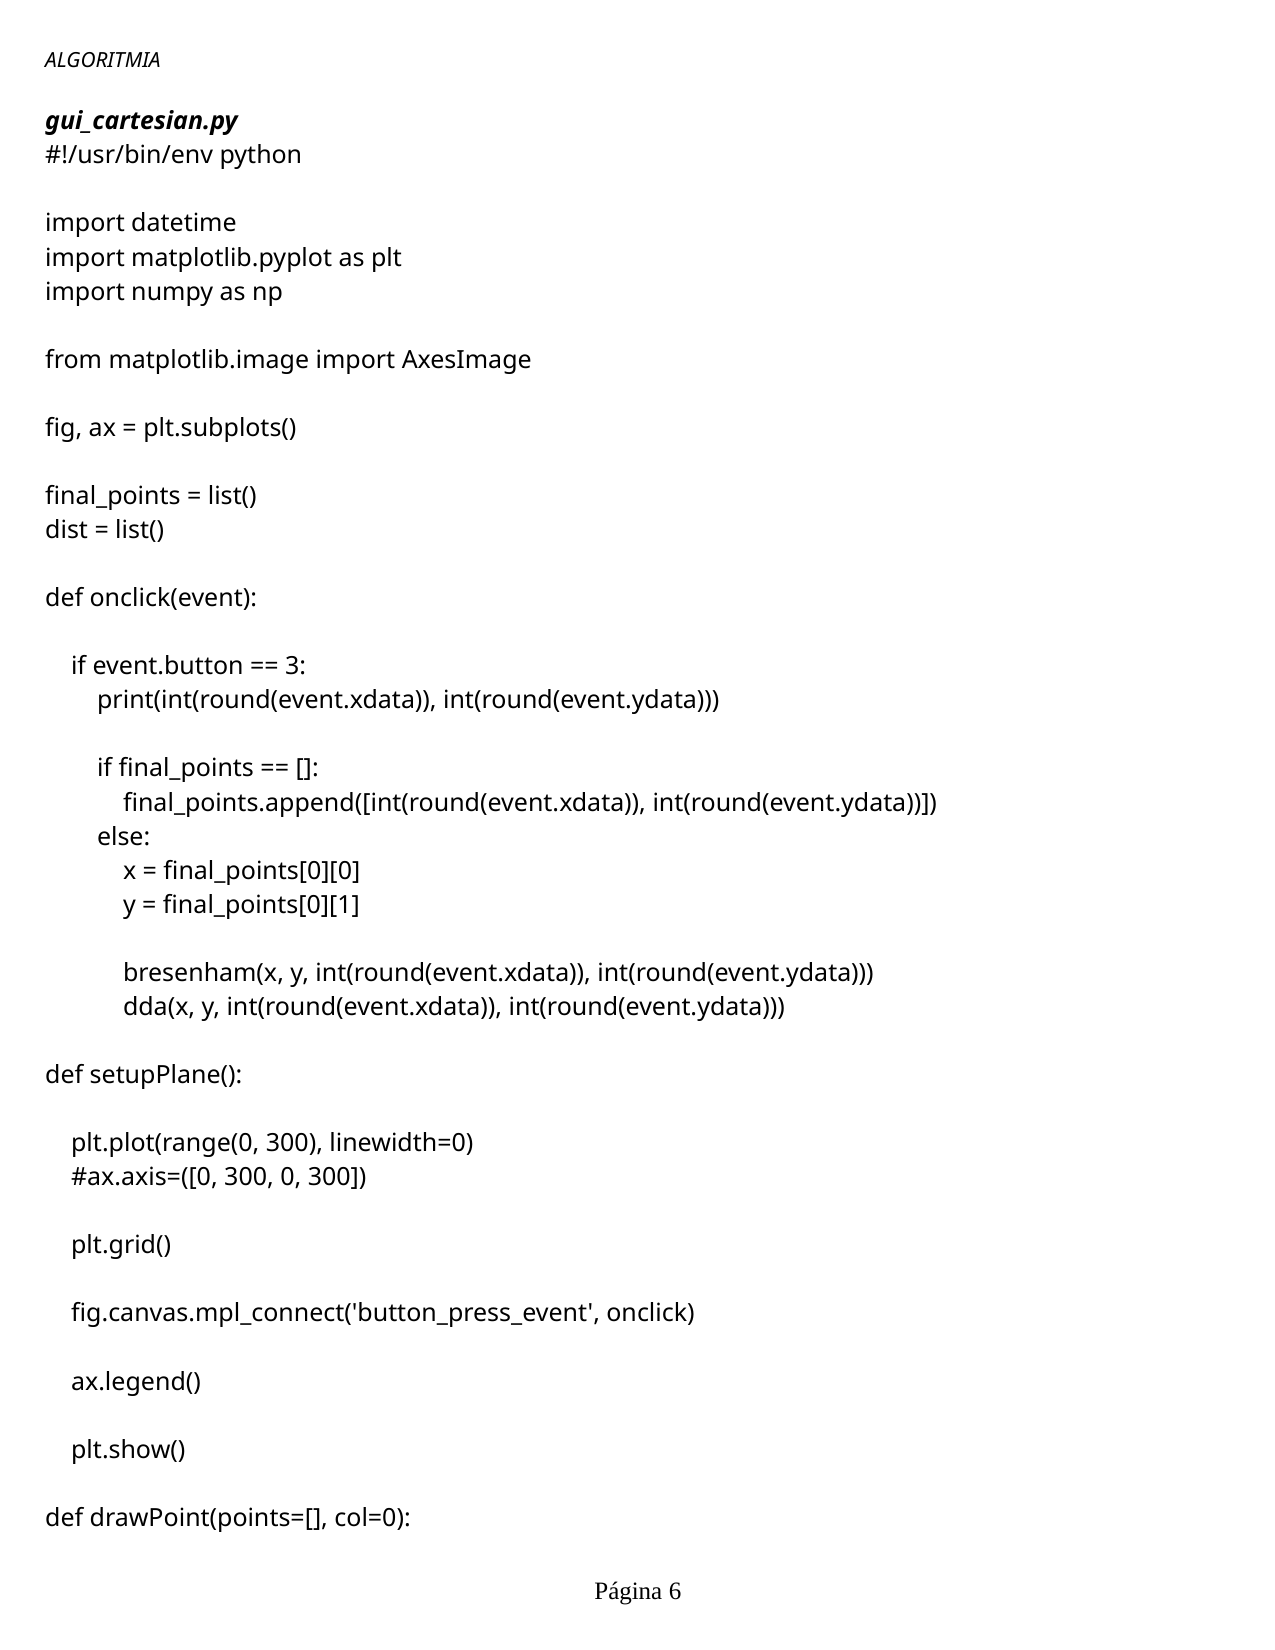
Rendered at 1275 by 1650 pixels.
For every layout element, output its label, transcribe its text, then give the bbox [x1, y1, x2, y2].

text y = final_points[0][1] [45, 886, 1230, 920]
text def onclick(event): [45, 580, 1230, 614]
text #!/usr/bin/env python [45, 137, 1230, 171]
text import datetime [45, 205, 1230, 239]
text gui_cartesian.py [45, 103, 1230, 137]
text plt.plot(range(0, 300), linewidth=0) [45, 1125, 1230, 1159]
text fig, ax = plt.subplots() [45, 409, 1230, 443]
text fig.canvas.mpl_connect('button_press_event', onclick) [45, 1295, 1230, 1329]
text def drawPoint(points=[], col=0): [45, 1499, 1230, 1533]
text if event.button == 3: [45, 648, 1230, 682]
text from matplotlib.image import AxesImage [45, 341, 1230, 375]
text def setupPlane(): [45, 1057, 1230, 1091]
text print(int(round(event.xdata)), int(round(event.ydata))) [45, 682, 1230, 716]
text dda(x, y, int(round(event.xdata)), int(round(event.ydata))) [45, 988, 1230, 1023]
text import matplotlib.pyplot as plt [45, 239, 1230, 273]
text ax.legend() [45, 1363, 1230, 1397]
text bresenham(x, y, int(round(event.xdata)), int(round(event.ydata))) [45, 954, 1230, 988]
text final_points = list() [45, 478, 1230, 512]
text final_points.append([int(round(event.xdata)), int(round(event.ydata))]) [45, 784, 1230, 818]
text x = final_points[0][0] [45, 852, 1230, 886]
text import numpy as np [45, 273, 1230, 307]
text dist = list() [45, 512, 1230, 546]
text plt.show() [45, 1431, 1230, 1465]
text if final_points == []: [45, 750, 1230, 784]
text else: [45, 818, 1230, 852]
text #ax.axis=([0, 300, 0, 300]) [45, 1159, 1230, 1193]
text plt.grid() [45, 1227, 1230, 1261]
